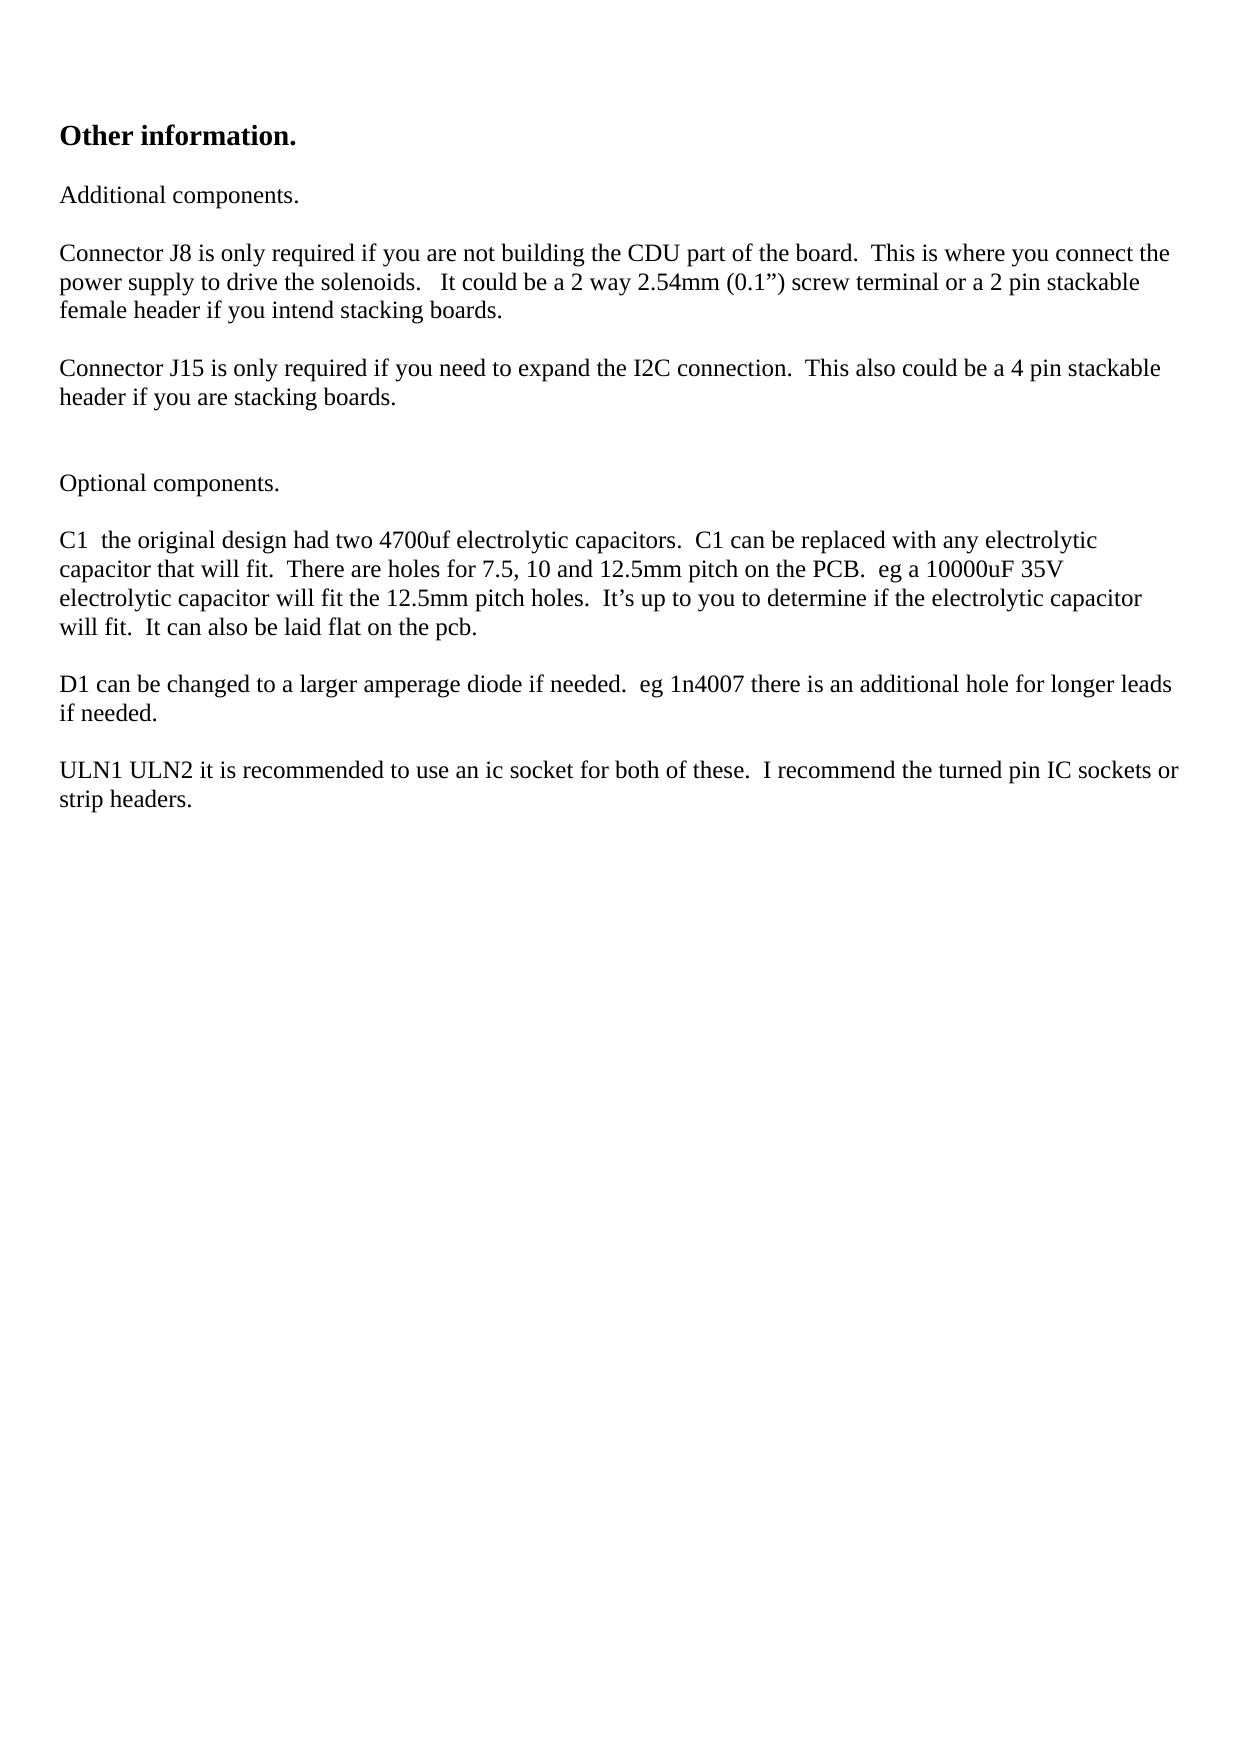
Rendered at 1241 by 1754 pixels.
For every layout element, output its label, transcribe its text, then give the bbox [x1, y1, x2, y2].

text Additional components. [59, 180, 1181, 209]
text ULN1 ULN2 it is recommended to use an ic socket for both of these. I recommend the turned pin IC sockets or strip headers. [59, 755, 1181, 813]
text C1 the original design had two 4700uf electrolytic capacitors. C1 can be replaced with any electrolytic capacitor that will fit. There are holes for 7.5, 10 and 12.5mm pitch on the PCB. eg a 10000uF 35V electrolytic capacitor will fit the 12.5mm pitch holes. It’s up to you to determine if the electrolytic capacitor will fit. It can also be laid flat on the pcb. [59, 525, 1181, 640]
text Other information. [59, 118, 1181, 152]
text Connector J15 is only required if you need to expand the I2C connection. This also could be a 4 pin stackable header if you are stacking boards. [59, 353, 1181, 410]
text D1 can be changed to a larger amperage diode if needed. eg 1n4007 there is an additional hole for longer leads if needed. [59, 669, 1181, 727]
text Connector J8 is only required if you are not building the CDU part of the board. This is where you connect the power supply to drive the solenoids. It could be a 2 way 2.54mm (0.1”) screw terminal or a 2 pin stackable female header if you intend stacking boards. [59, 238, 1181, 324]
text Optional components. [59, 468, 1181, 497]
